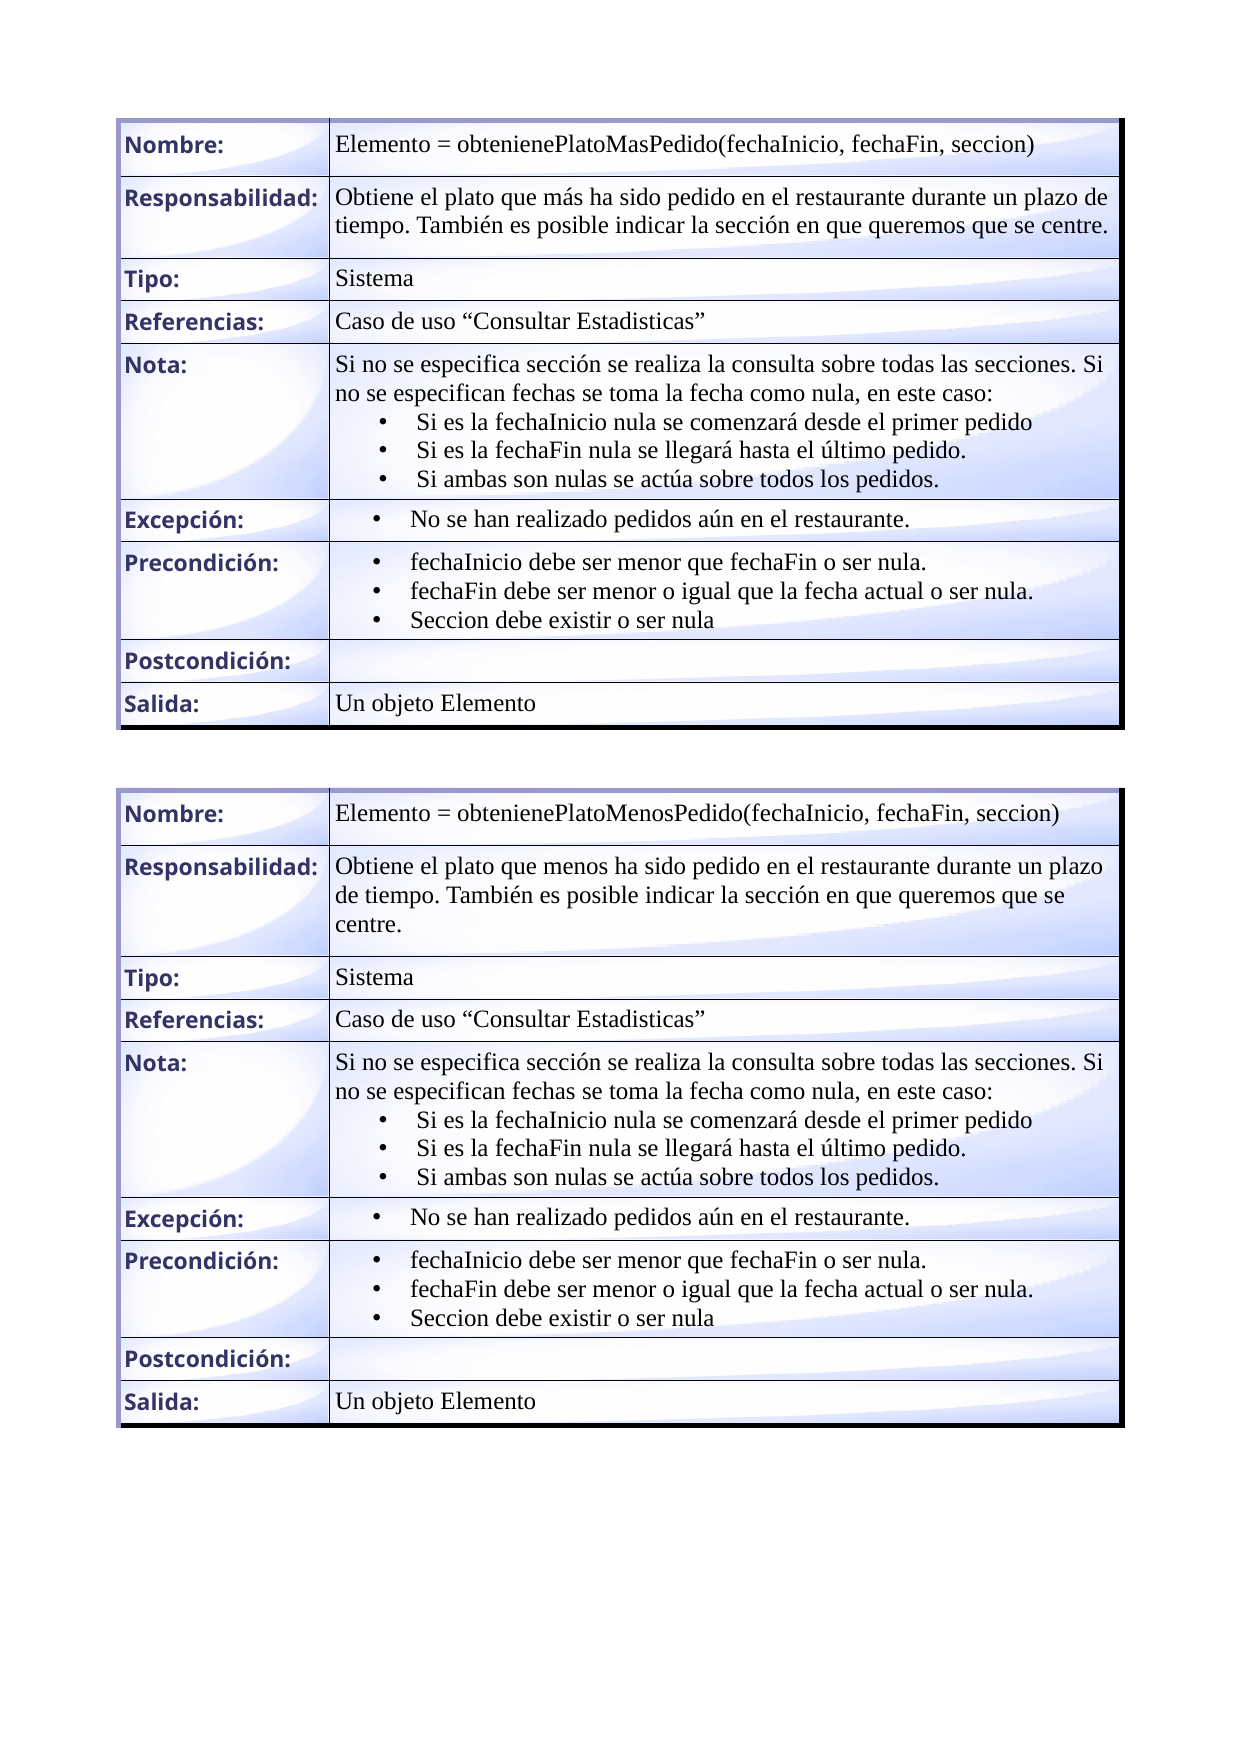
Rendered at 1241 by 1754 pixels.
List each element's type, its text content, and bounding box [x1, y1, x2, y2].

table_header Nombre: [121, 793, 329, 845]
table_cell No se han realizado pedidos aún en el restaurante. [330, 1198, 1119, 1239]
table_cell fechaInicio debe ser menor que fechaFin o ser nula. fechaFin debe ser menor o igual que la fecha actual o ser nula. Seccion debe existir o ser nula [330, 542, 1119, 639]
table_cell Referencias: [121, 301, 329, 343]
table_cell Obtiene el plato que menos ha sido pedido en el restaurante durante un plazo de tiempo. También es posible indicar la sección en que queremos que se centre. [330, 846, 1119, 956]
table_cell Tipo: [121, 957, 329, 998]
table_cell Nota: [121, 344, 329, 498]
table_cell Tipo: [121, 259, 329, 300]
table_cell Excepción: [121, 500, 329, 541]
table_header Elemento = obtenienePlatoMasPedido(fechaInicio, fechaFin, seccion) [330, 123, 1119, 176]
table_cell Si no se especifica sección se realiza la consulta sobre todas las secciones. Si no se especifican fechas se toma la fecha como nula, en este caso: Si es la fechaInicio nula se comenzará desde el primer pedido Si es la fechaFin nula se llegará hasta el último pedido. Si ambas son nulas se actúa sobre todos los pedidos. [330, 344, 1119, 498]
table_cell Un objeto Elemento [330, 1381, 1119, 1423]
table_cell [330, 640, 1119, 682]
table_header Elemento = obtenienePlatoMenosPedido(fechaInicio, fechaFin, seccion) [330, 793, 1119, 845]
table_header Nombre: [121, 123, 329, 176]
table_cell Precondición: [121, 542, 329, 639]
table_cell No se han realizado pedidos aún en el restaurante. [330, 500, 1119, 541]
table_cell Sistema [330, 957, 1119, 998]
table_cell Nota: [121, 1042, 329, 1197]
table_cell Salida: [121, 1381, 329, 1423]
table_cell Salida: [121, 683, 329, 725]
table_cell fechaInicio debe ser menor que fechaFin o ser nula. fechaFin debe ser menor o igual que la fecha actual o ser nula. Seccion debe existir o ser nula [330, 1241, 1119, 1337]
table_cell Postcondición: [121, 1338, 329, 1380]
table_cell Postcondición: [121, 640, 329, 682]
table_cell [330, 1338, 1119, 1380]
table_cell Referencias: [121, 1000, 329, 1041]
table_cell Responsabilidad: [121, 846, 329, 956]
table_cell Caso de uso “Consultar Estadisticas” [330, 1000, 1119, 1041]
table_cell Obtiene el plato que más ha sido pedido en el restaurante durante un plazo de tiempo. También es posible indicar la sección en que queremos que se centre. [330, 177, 1119, 258]
table_cell Responsabilidad: [121, 177, 329, 258]
table_cell Caso de uso “Consultar Estadisticas” [330, 301, 1119, 343]
table_cell Sistema [330, 259, 1119, 300]
table_cell Precondición: [121, 1241, 329, 1337]
table_cell Si no se especifica sección se realiza la consulta sobre todas las secciones. Si no se especifican fechas se toma la fecha como nula, en este caso: Si es la fechaInicio nula se comenzará desde el primer pedido Si es la fechaFin nula se llegará hasta el último pedido. Si ambas son nulas se actúa sobre todos los pedidos. [330, 1042, 1119, 1197]
table_cell Excepción: [121, 1198, 329, 1239]
table_cell Un objeto Elemento [330, 683, 1119, 725]
